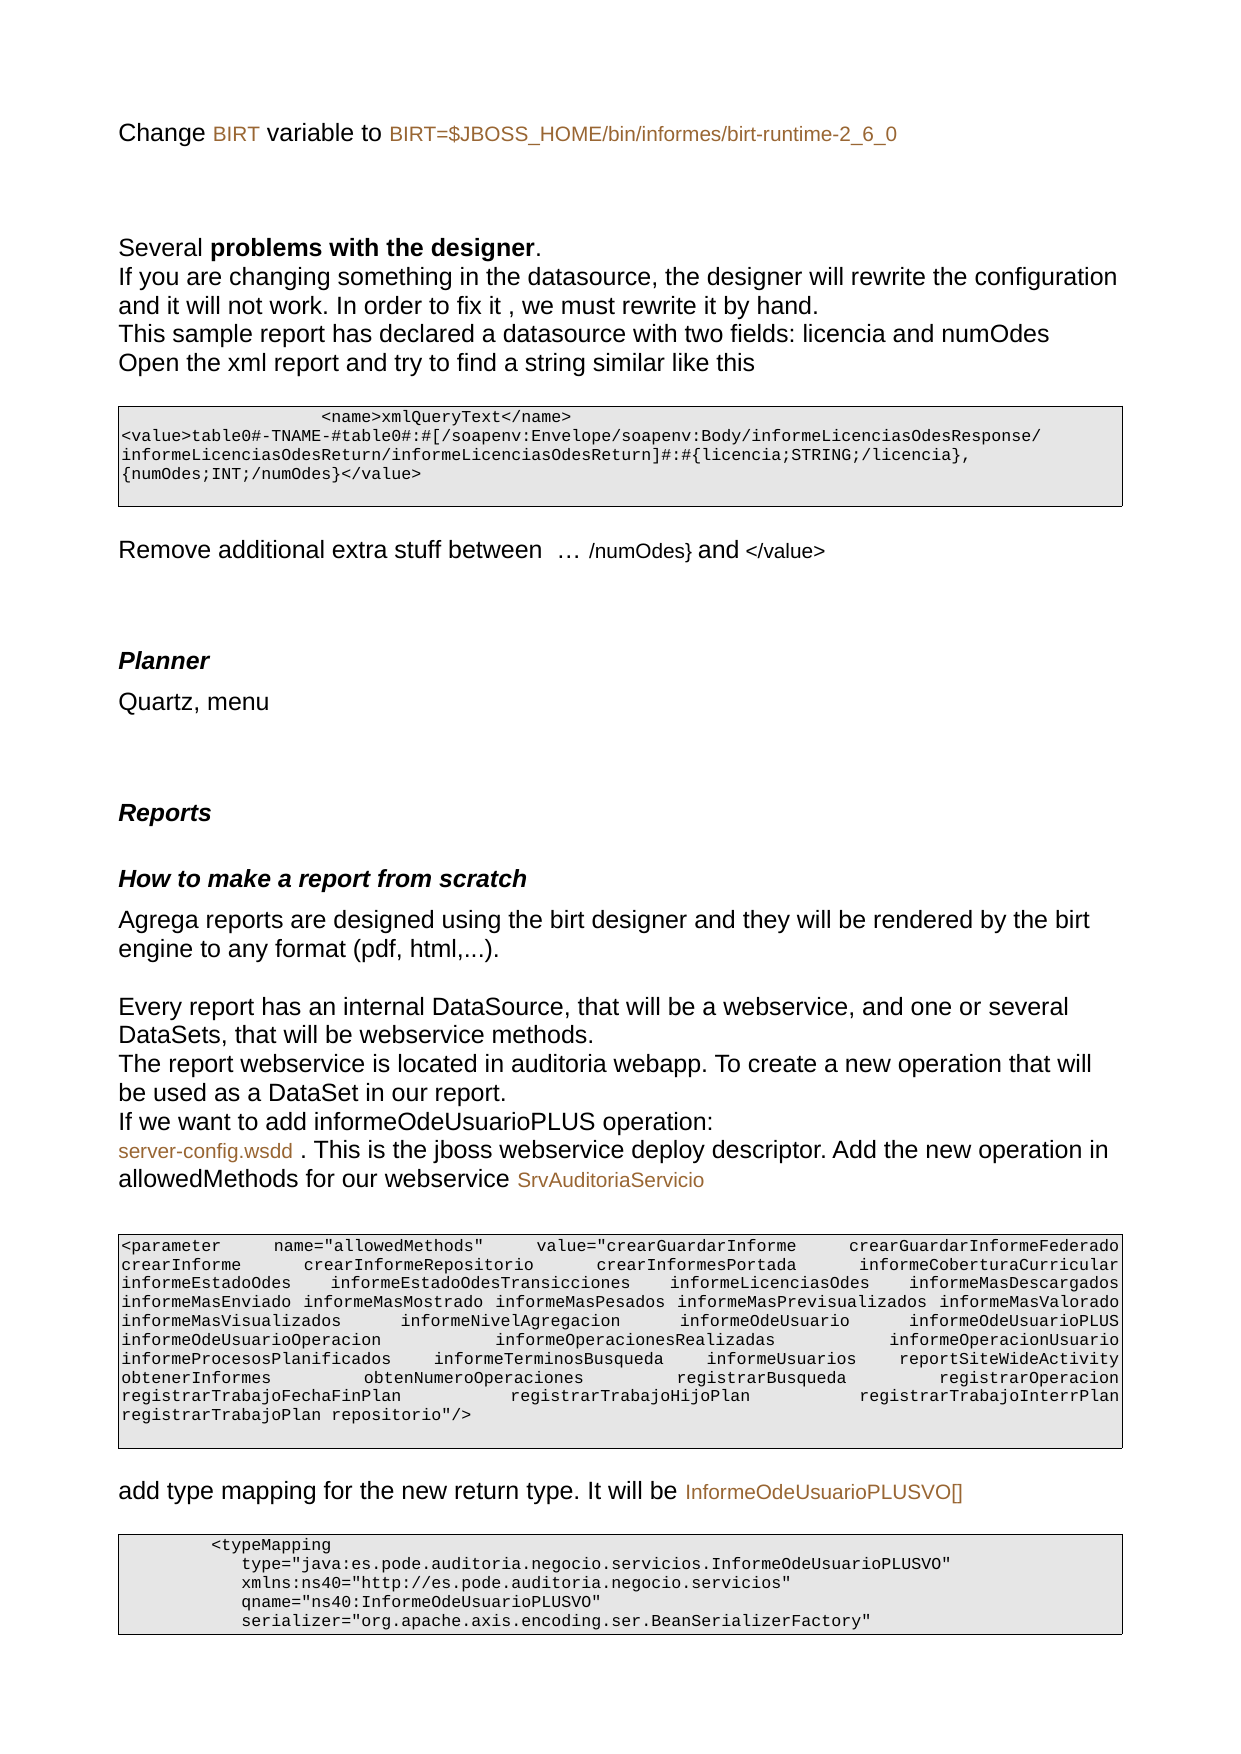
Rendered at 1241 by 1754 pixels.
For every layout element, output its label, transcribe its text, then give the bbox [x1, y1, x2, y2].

text If you are changing something in the datasource, the designer will rewrite the configuration and it will not work. In order to fix it , we must rewrite it by hand. [44, 262, 1122, 319]
text <name>xmlQueryText</name> [119, 407, 1122, 424]
text Several problems with the designer. [44, 233, 1122, 262]
text Agrega reports are designed using the birt designer and they will be rendered by the birt [44, 905, 1122, 934]
text server-config.wsdd . This is the jboss webservice deploy descriptor. Add the new operation in [44, 1135, 1122, 1164]
text If we want to add informeOdeUsuarioPLUS operation: [44, 1107, 1122, 1135]
text Open the xml report and try to find a string similar like this [44, 348, 1122, 377]
text Change BIRT variable to BIRT=$JBOSS_HOME/bin/informes/birt-runtime-2_6_0 [44, 118, 1122, 147]
text Remove additional extra stuff between … /numOdes} and </value> [118, 535, 1122, 563]
text Every report has an internal DataSource, that will be a webservice, and one or several DataSets, that will be webservice methods. [44, 992, 1122, 1049]
text Quartz, menu [0, 687, 1122, 716]
text add type mapping for the new return type. It will be InformeOdeUsuarioPLUSVO[] [118, 1476, 1122, 1505]
text <typeMapping [119, 1535, 1122, 1553]
text engine to any format (pdf, html,...). [118, 934, 1122, 963]
text type="java:es.pode.auditoria.negocio.servicios.InformeOdeUsuarioPLUSVO" [119, 1553, 1122, 1572]
subtitle How to make a report from scratch [118, 864, 1122, 893]
text This sample report has declared a datasource with two fields: licencia and numOdes [44, 319, 1122, 348]
text allowedMethods for our webservice SrvAuditoriaServicio [118, 1164, 1122, 1193]
text be used as a DataSet in our report. [118, 1078, 1122, 1107]
subtitle Reports [118, 798, 1122, 827]
text <value>table0#-TNAME-#table0#:#[/soapenv:Envelope/soapenv:Body/informeLicenciasOdesResponse/informeLicenciasOdesReturn/informeLicenciasOdesReturn]#:#{licencia;STRING;/licencia},{numOdes;INT;/numOdes}</value> [119, 424, 1122, 481]
text qname="ns40:InformeOdeUsuarioPLUSVO" [119, 1590, 1122, 1609]
text <parameter name="allowedMethods" value="crearGuardarInforme crearGuardarInformeFederado crearInforme crearInformeRepositorio crearInformesPortada informeCoberturaCurricular informeEstadoOdes informeEstadoOdesTransicciones informeLicenciasOdes informeMasDescargados informeMasEnviado informeMasMostrado informeMasPesados informeMasPrevisualizados informeMasValorado informeMasVisualizados informeNivelAgregacion informeOdeUsuario informeOdeUsuarioPLUS informeOdeUsuarioOperacion informeOperacionesRealizadas informeOperacionUsuario informeProcesosPlanificados informeTerminosBusqueda informeUsuarios reportSiteWideActivity obtenerInformes obtenNumeroOperaciones registrarBusqueda registrarOperacion registrarTrabajoFechaFinPlan registrarTrabajoHijoPlan registrarTrabajoInterrPlan registrarTrabajoPlan repositorio"/> [119, 1235, 1122, 1423]
text serializer="org.apache.axis.encoding.ser.BeanSerializerFactory" [119, 1609, 1122, 1634]
subtitle Planner [118, 646, 1122, 674]
text The report webservice is located in auditoria webapp. To create a new operation that will [44, 1049, 1122, 1078]
text xmlns:ns40="http://es.pode.auditoria.negocio.servicios" [119, 1572, 1122, 1590]
